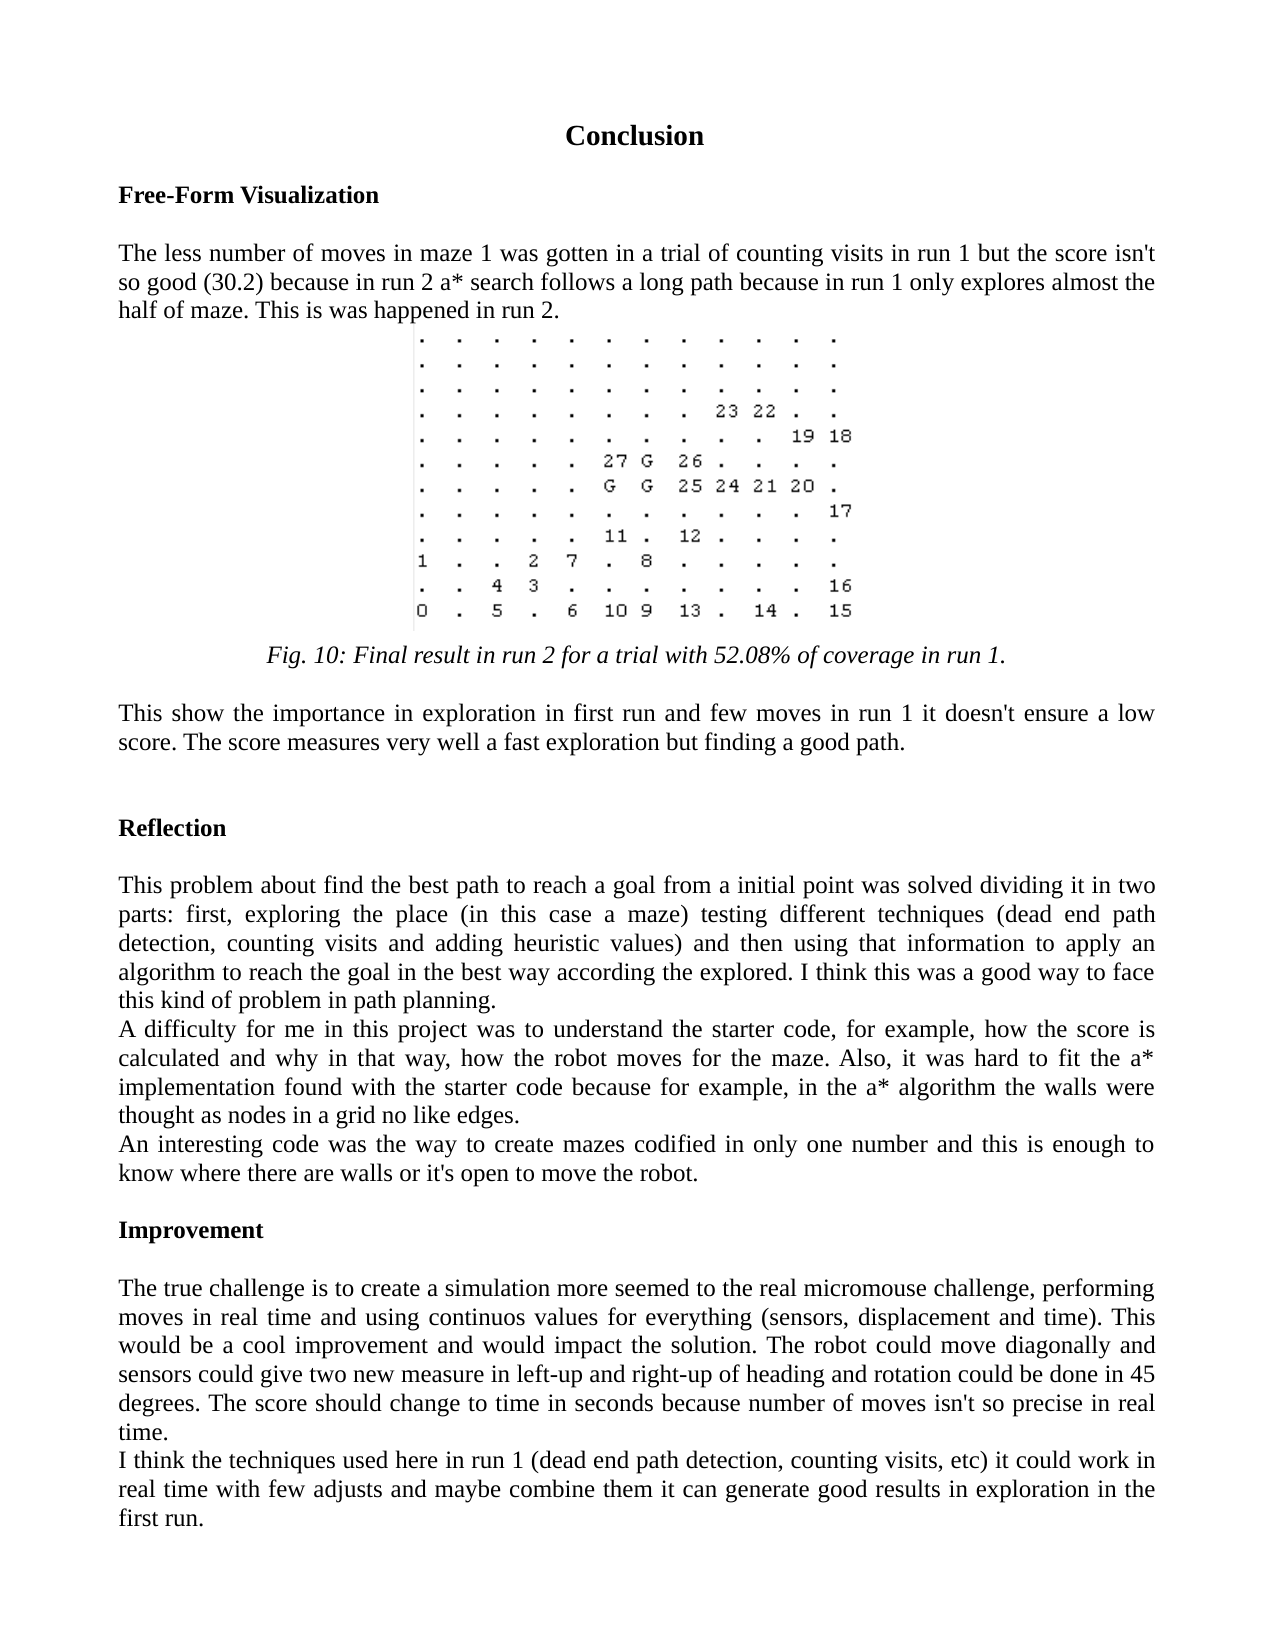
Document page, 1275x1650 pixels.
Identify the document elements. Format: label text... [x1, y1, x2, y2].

text Reflection [118, 813, 1157, 842]
text Conclusion [118, 118, 1157, 152]
picture [413, 324, 862, 631]
text The less number of moves in maze 1 was gotten in a trial of counting visits in run 1 but the score isn't so good (30.2) because in run 2 a* search follows a long path because in run 1 only explores almost the half of maze. This is was happened in run 2. [118, 238, 1157, 324]
text The true challenge is to create a simulation more seemed to the real micromouse challenge, performing moves in real time and using continuos values for everything (sensors, displacement and time). This would be a cool improvement and would impact the solution. The robot could move diagonally and sensors could give two new measure in left-up and right-up of heading and rotation could be done in 45 degrees. The score should change to time in seconds because number of moves isn't so precise in real time. [118, 1273, 1157, 1445]
text An interesting code was the way to create mazes codified in only one number and this is enough to know where there are walls or it's open to move the robot. [118, 1129, 1157, 1187]
text Improvement [118, 1215, 1157, 1244]
text Free-Form Visualization [118, 180, 1157, 209]
text Fig. 10: Final result in run 2 for a trial with 52.08% of coverage in run 1. [118, 640, 1157, 669]
text This show the importance in exploration in first run and few moves in run 1 it doesn't ensure a low score. The score measures very well a fast exploration but finding a good path. [118, 698, 1157, 755]
text I think the techniques used here in run 1 (dead end path detection, counting visits, etc) it could work in real time with few adjusts and maybe combine them it can generate good results in exploration in the first run. [118, 1445, 1157, 1532]
text A difficulty for me in this project was to understand the starter code, for example, how the score is calculated and why in that way, how the robot moves for the maze. Also, it was hard to fit the a* implementation found with the starter code because for example, in the a* algorithm the walls were thought as nodes in a grid no like edges. [118, 1014, 1157, 1129]
text This problem about find the best path to reach a goal from a initial point was solved dividing it in two parts: first, exploring the place (in this case a maze) testing different techniques (dead end path detection, counting visits and adding heuristic values) and then using that information to apply an algorithm to reach the goal in the best way according the explored. I think this was a good way to face this kind of problem in path planning. [118, 870, 1157, 1014]
